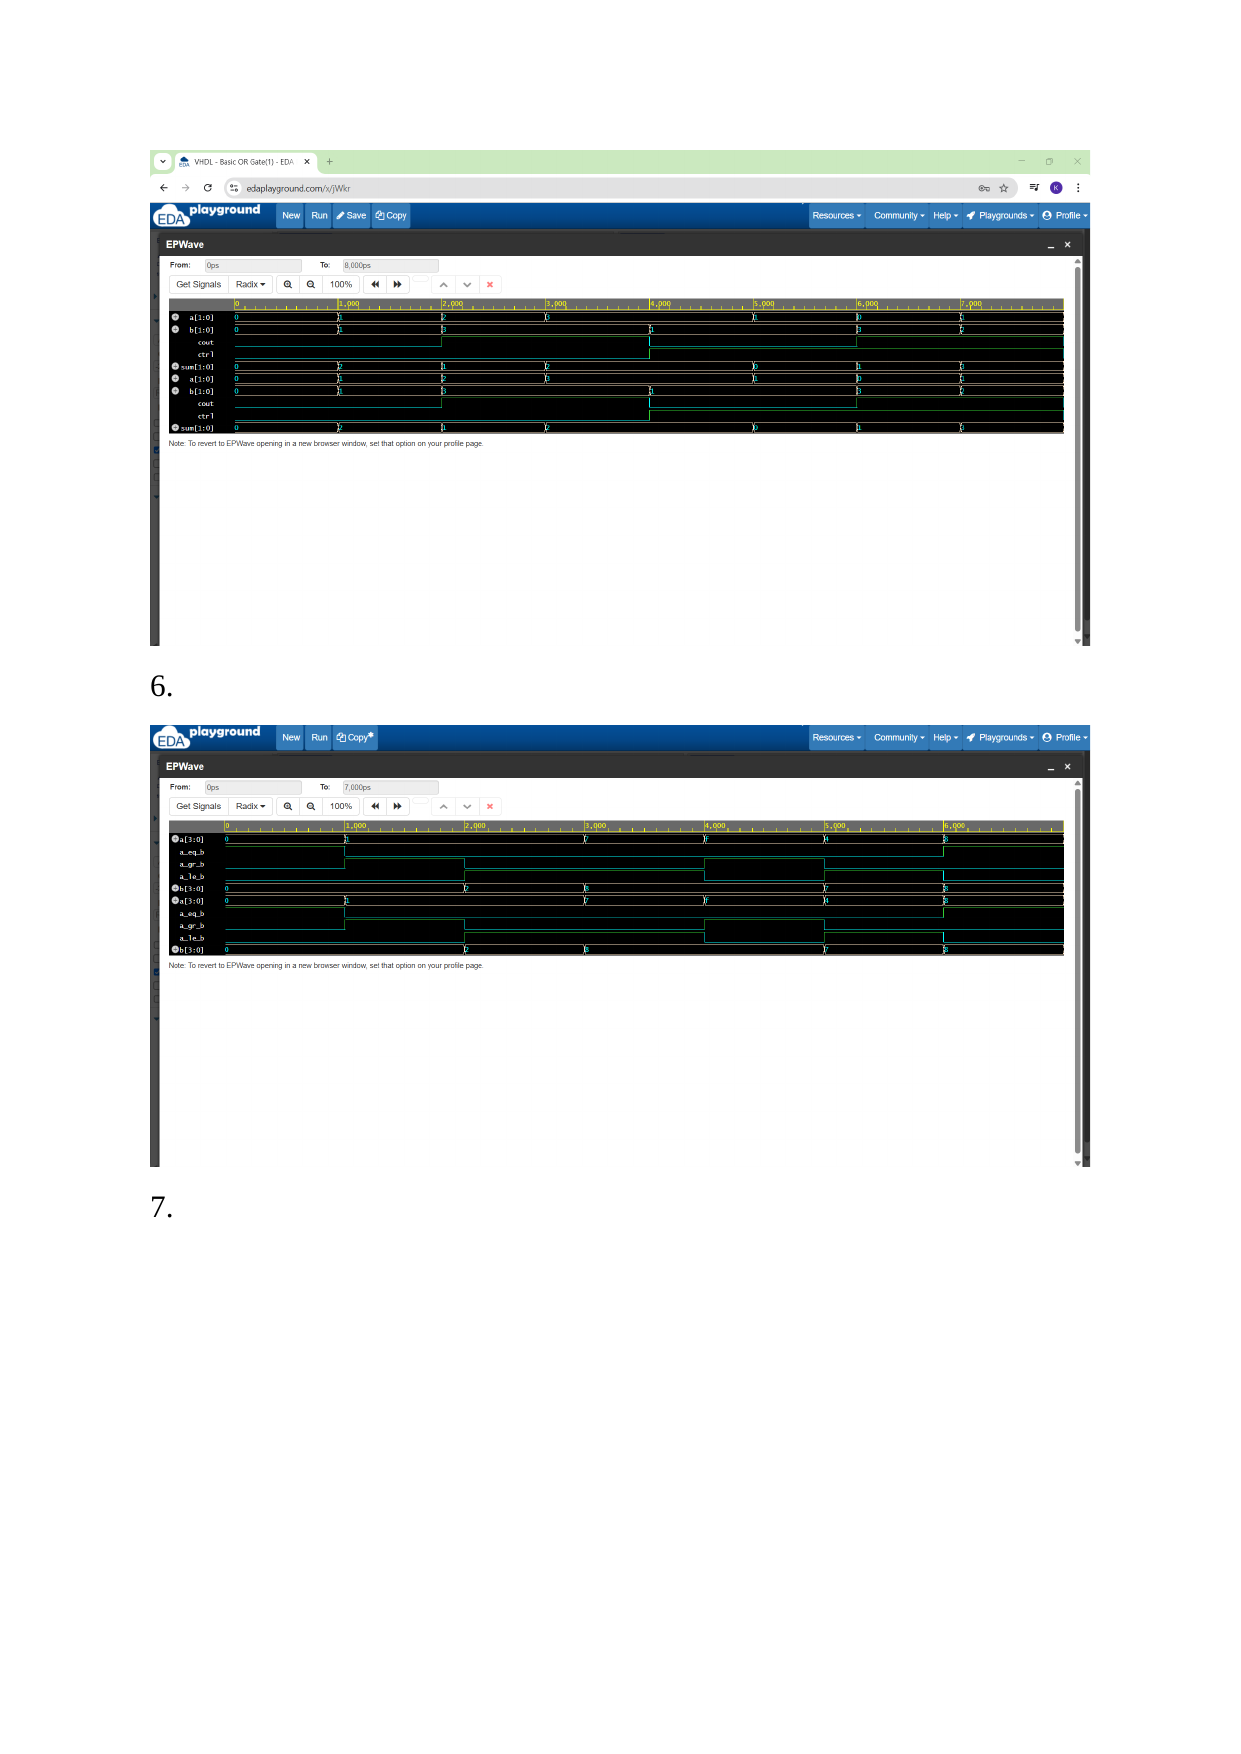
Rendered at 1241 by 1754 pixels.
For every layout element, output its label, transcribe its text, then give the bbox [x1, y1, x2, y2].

text 7. [150, 1188, 1090, 1224]
text 6. [150, 667, 1090, 703]
